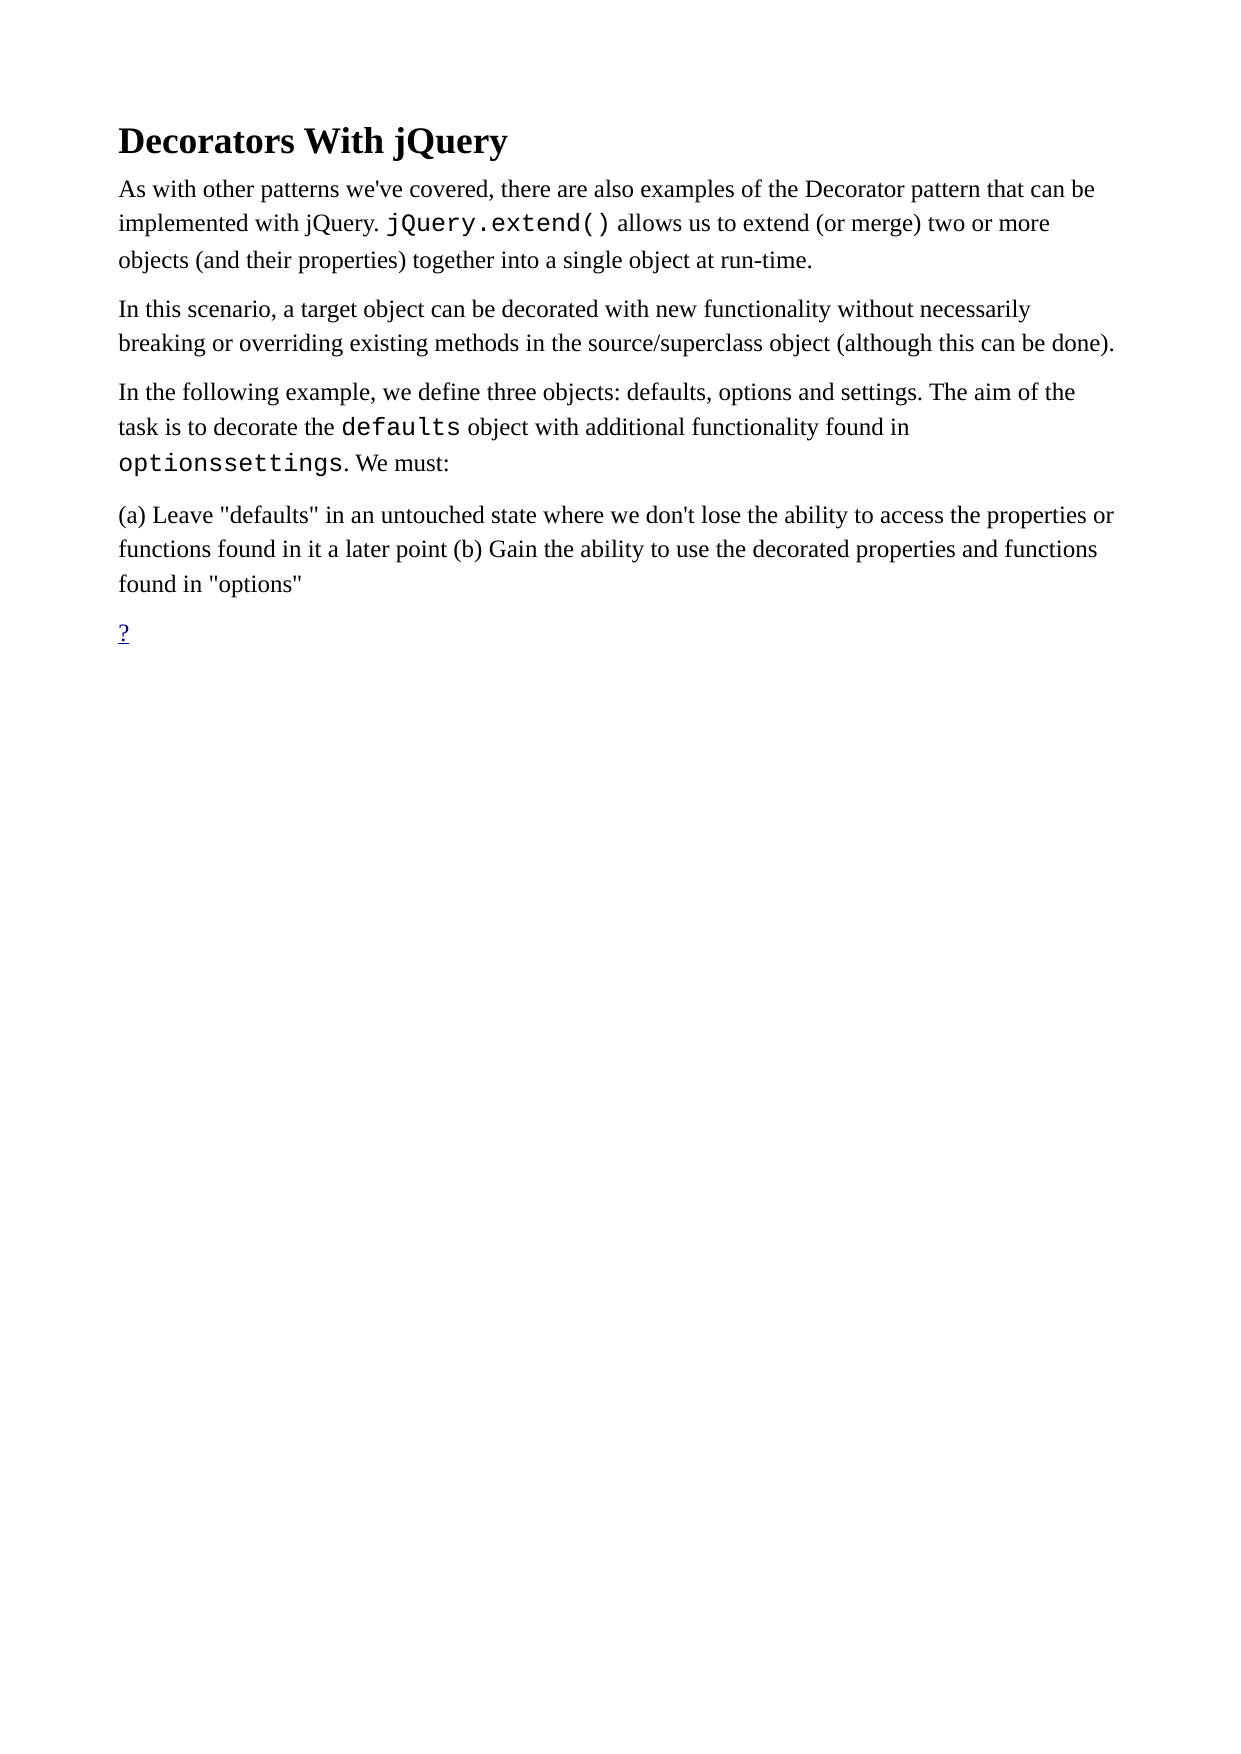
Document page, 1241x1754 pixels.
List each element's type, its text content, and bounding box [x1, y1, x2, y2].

text (a) Leave "defaults" in an untouched state where we don't lose the ability to access the properties or functions found in it a later point (b) Gain the ability to use the decorated properties and functions found in "options" [118, 500, 1122, 598]
text In the following example, we define three objects: defaults, options and settings. The aim of the task is to decorate the defaults object with additional functionality found in optionssettings. We must: [118, 377, 1122, 479]
subtitle Decorators With jQuery [118, 118, 1122, 161]
text ? [118, 618, 1122, 647]
text In this scenario, a target object can be decorated with new functionality without necessarily breaking or overriding existing methods in the source/superclass object (although this can be done). [118, 294, 1122, 357]
text As with other patterns we've covered, there are also examples of the Decorator pattern that can be implemented with jQuery. jQuery.extend() allows us to extend (or merge) two or more objects (and their properties) together into a single object at run-time. [118, 174, 1122, 273]
